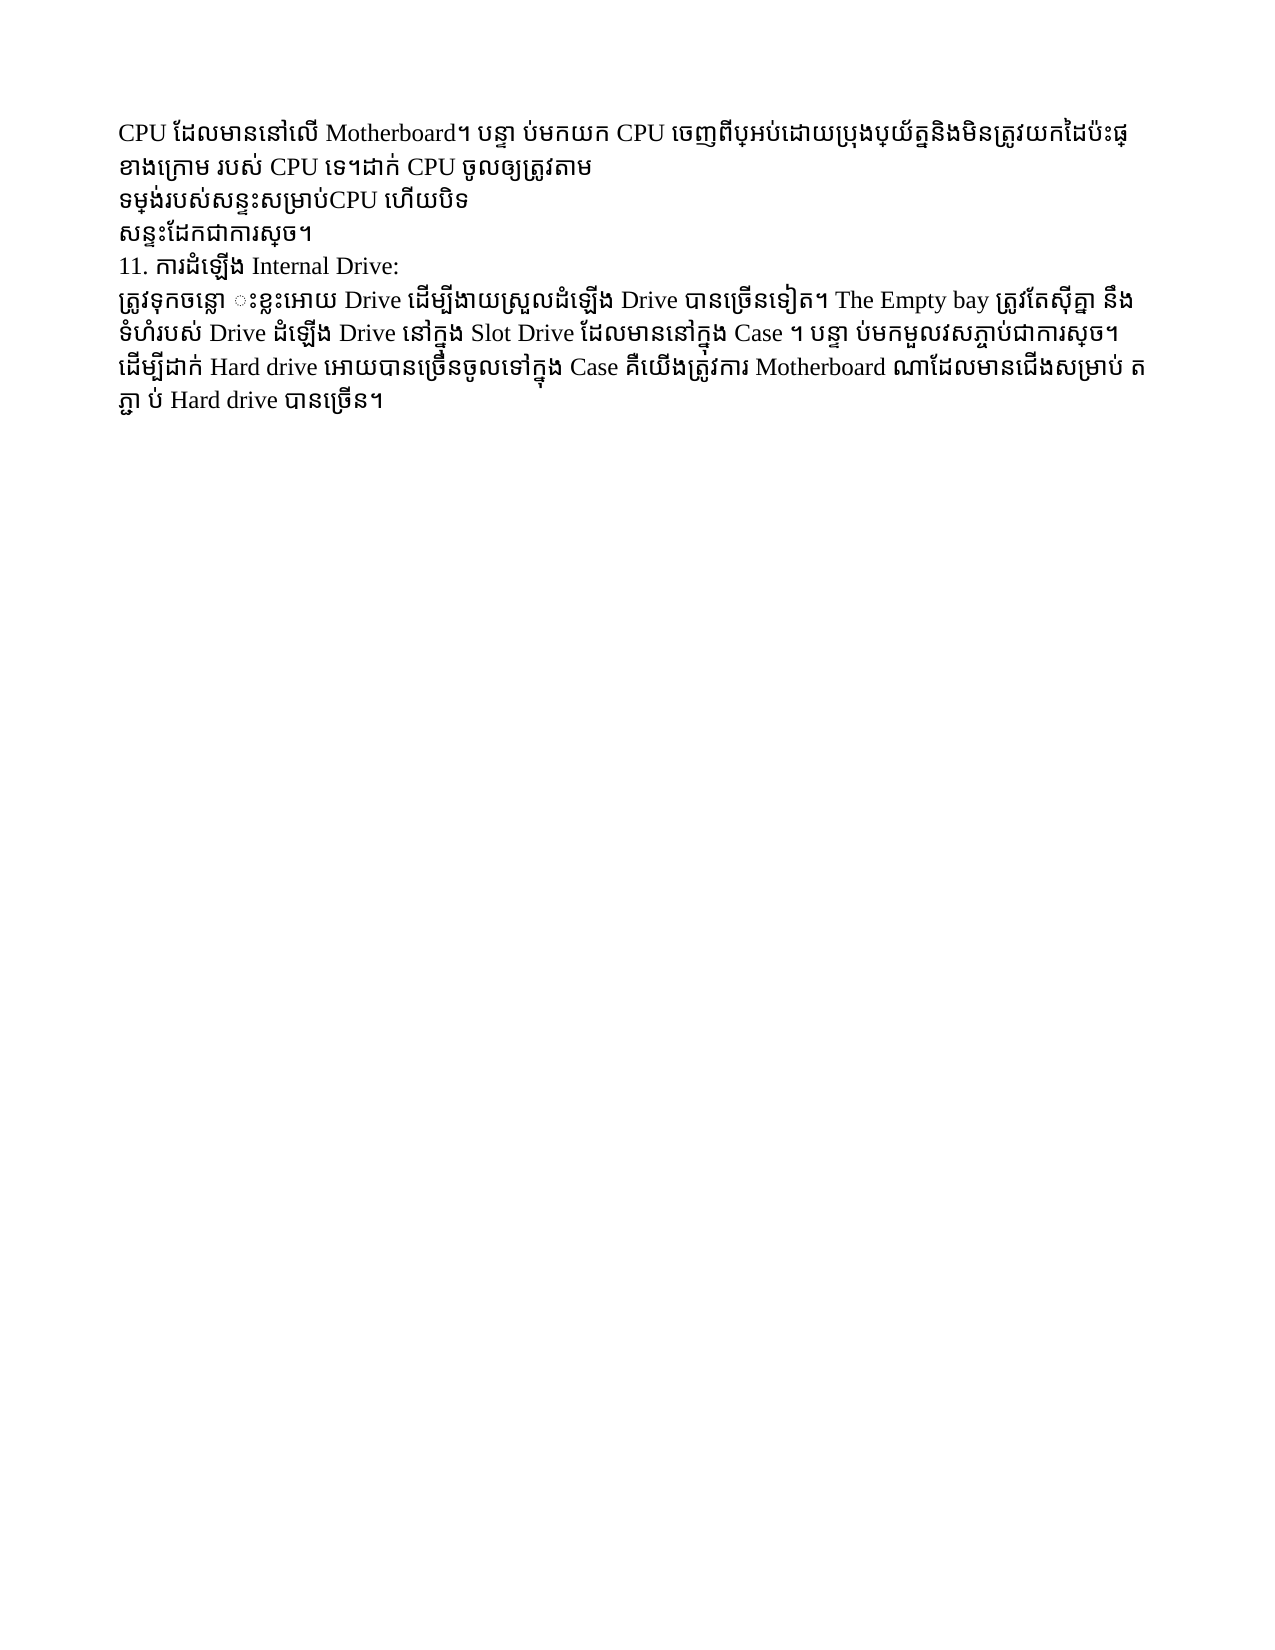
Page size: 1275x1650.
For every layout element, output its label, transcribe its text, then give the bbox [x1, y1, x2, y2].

text ដំឡើង CPU និងឧបករណ៍កម្តៅ និងបង្គំកង្ហា រនៅលើ Motherboard មុនពេល Motherboard ត្រូវដាក់កុ្នង Case កុំព្យូទ័រ CPU and Motherboard ងាយរងការខូចខាត ពីការឆ្លងចរន្ដអគ្គីសនី។ ដំបូងយើងចាប់បើកសន្ទះសម្រាប់ដាក់ CPU ដែលមាននៅលើ Motherboard។ បន្ទា ប់មកយក CPU ចេញពីប្រអប់ដោយប្រុងប្រយ័ត្ននិងមិនត្រូវយកដៃប៉ះផ្ទៃខាងក្រោម របស់ CPU ទេ។​ដាក់ CPU ចូលឲ្យត្រូវតាម [118, 118, 1157, 185]
text 11. ការដំឡើង Internal Drive: [118, 251, 1157, 285]
text ត្រូវទុកចន្លោ ះខ្លះអោយ Drive ដើម្បីងាយស្រួលដំឡើង Drive បានច្រើនទៀត។ The Empty bay ត្រូវតែស៊ីគ្នា នឹងទំហំរបស់ Drive ដំឡើង Drive នៅក្នុង Slot​ Drive ដែលមាននៅក្នុង Case ។ បន្ទា ប់មកមួលវសភ្ចាប់ជាការស្រេច។ដើម្បីដាក់ Hard drive អោយបានច្រើនចូលទៅក្នុង Case គឺយើងត្រូវការ Motherboard ណាដែលមានជើងសម្រាប់ តភ្ជា ប់ Hard drive បានច្រើន។ [118, 285, 1157, 419]
text ទម្រង់របស់សន្ទះសម្រាប់CPU ហើយបិទ [118, 185, 1157, 219]
text សន្ទះដែកជាការស្រេច។ [118, 219, 1157, 251]
